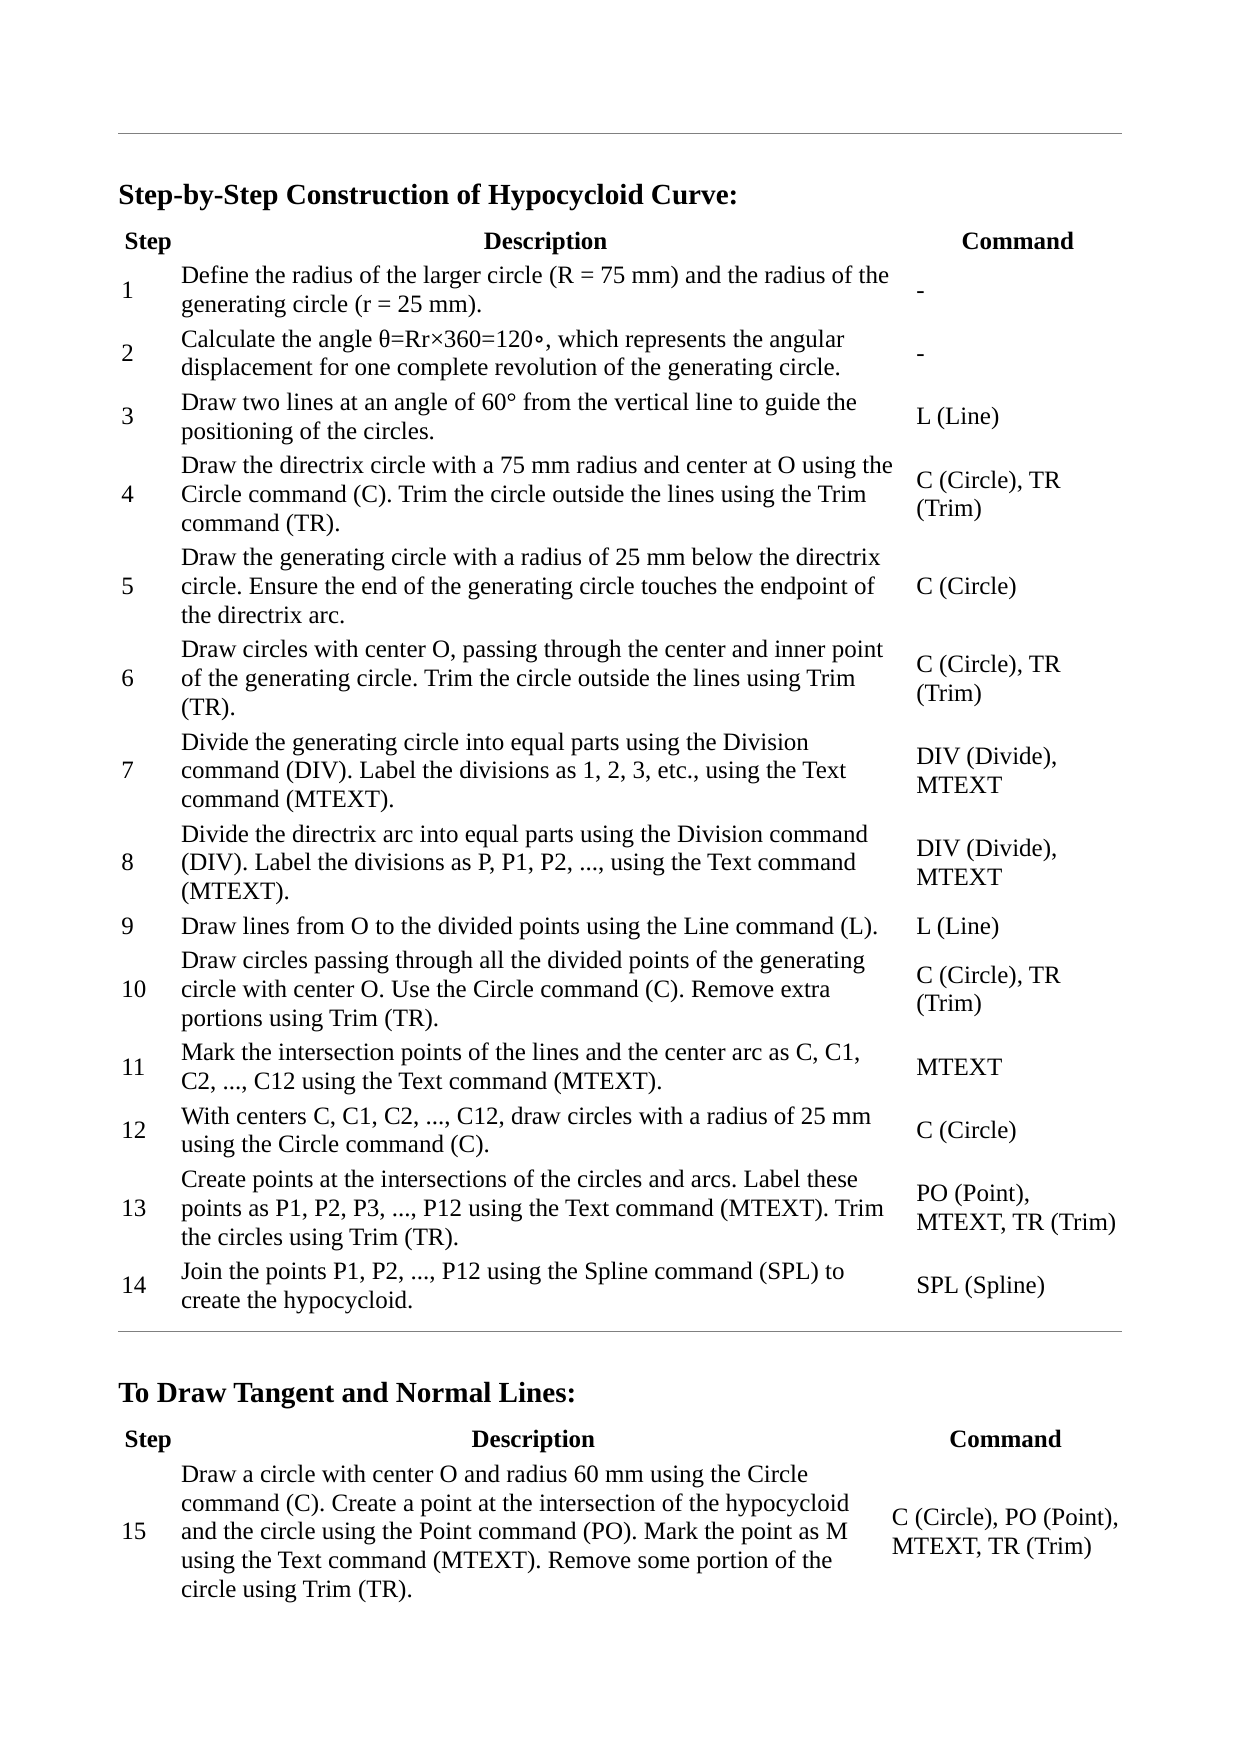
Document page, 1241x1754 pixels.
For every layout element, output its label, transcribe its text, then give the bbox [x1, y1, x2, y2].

table_cell C (Circle) [913, 1098, 1122, 1161]
table_cell With centers C, C1, C2, ..., C12, draw circles with a radius of 25 mm using the Circle command (C). [178, 1098, 913, 1161]
table_header Description [178, 223, 913, 257]
table_cell Create points at the intersections of the circles and arcs. Label these points as P1, P2, P3, ..., P12 using the Text command (MTEXT). Trim the circles using Trim (TR). [178, 1161, 913, 1253]
table_cell Draw lines from O to the divided points using the Line command (L). [178, 908, 913, 942]
subtitle To Draw Tangent and Normal Lines: [118, 1375, 1122, 1409]
table_cell Draw two lines at an angle of 60° from the vertical line to guide the positioning of the circles. [178, 384, 913, 447]
table_cell Draw circles passing through all the divided points of the generating circle with center O. Use the Circle command (C). Remove extra portions using Trim (TR). [178, 943, 913, 1034]
table_header Description [178, 1421, 889, 1456]
table_cell Join the points P1, P2, ..., P12 using the Spline command (SPL) to create the hypocycloid. [178, 1253, 913, 1317]
table_cell 5 [118, 540, 178, 632]
table_cell PO (Point), MTEXT, TR (Trim) [913, 1161, 1122, 1253]
table_cell 14 [118, 1253, 178, 1317]
table_cell 8 [118, 816, 178, 908]
table_header Command [913, 223, 1122, 257]
table_cell C (Circle), PO (Point), MTEXT, TR (Trim) [889, 1456, 1122, 1606]
table_cell 13 [118, 1161, 178, 1253]
table_header Step [118, 223, 178, 257]
table_header Command [889, 1421, 1122, 1456]
table_cell 9 [118, 908, 178, 942]
table_cell Draw the generating circle with a radius of 25 mm below the directrix circle. Ensure the end of the generating circle touches the endpoint of the directrix arc. [178, 540, 913, 632]
table_cell 1 [118, 258, 178, 321]
table_cell C (Circle), TR (Trim) [913, 943, 1122, 1034]
table_cell - [913, 321, 1122, 384]
table_cell C (Circle), TR (Trim) [913, 448, 1122, 539]
table_cell Define the radius of the larger circle (R = 75 mm) and the radius of the generating circle (r = 25 mm). [178, 258, 913, 321]
table_cell L (Line) [913, 384, 1122, 447]
table_cell Divide the generating circle into equal parts using the Division command (DIV). Label the divisions as 1, 2, 3, etc., using the Text command (MTEXT). [178, 724, 913, 816]
table_cell Draw the directrix circle with a 75 mm radius and center at O using the Circle command (C). Trim the circle outside the lines using the Trim command (TR). [178, 448, 913, 539]
table_cell - [913, 258, 1122, 321]
table_cell 11 [118, 1035, 178, 1098]
table_cell C (Circle) [913, 540, 1122, 632]
table_cell 15 [118, 1456, 178, 1606]
table_cell Mark the intersection points of the lines and the center arc as C, C1, C2, ..., C12 using the Text command (MTEXT). [178, 1035, 913, 1098]
table_cell DIV (Divide), MTEXT [913, 724, 1122, 816]
table_cell SPL (Spline) [913, 1253, 1122, 1317]
table_cell C (Circle), TR (Trim) [913, 632, 1122, 724]
table_cell MTEXT [913, 1035, 1122, 1098]
table_cell DIV (Divide), MTEXT [913, 816, 1122, 908]
table_cell L (Line) [913, 908, 1122, 942]
table_cell Draw circles with center O, passing through the center and inner point of the generating circle. Trim the circle outside the lines using Trim (TR). [178, 632, 913, 724]
table_cell Draw a circle with center O and radius 60 mm using the Circle command (C). Create a point at the intersection of the hypocycloid and the circle using the Point command (PO). Mark the point as M using the Text command (MTEXT). Remove some portion of the circle using Trim (TR). [178, 1456, 889, 1606]
table_header Step [118, 1421, 178, 1456]
table_cell 4 [118, 448, 178, 539]
subtitle Step-by-Step Construction of Hypocycloid Curve: [118, 177, 1122, 210]
table_cell 10 [118, 943, 178, 1034]
table_cell Divide the directrix arc into equal parts using the Division command (DIV). Label the divisions as P, P1, P2, ..., using the Text command (MTEXT). [178, 816, 913, 908]
table_cell 6 [118, 632, 178, 724]
table_cell 3 [118, 384, 178, 447]
table_cell 2 [118, 321, 178, 384]
table_cell 7 [118, 724, 178, 816]
table_cell Calculate the angle θ=Rr​×360=120∘, which represents the angular displacement for one complete revolution of the generating circle. [178, 321, 913, 384]
table_cell 12 [118, 1098, 178, 1161]
